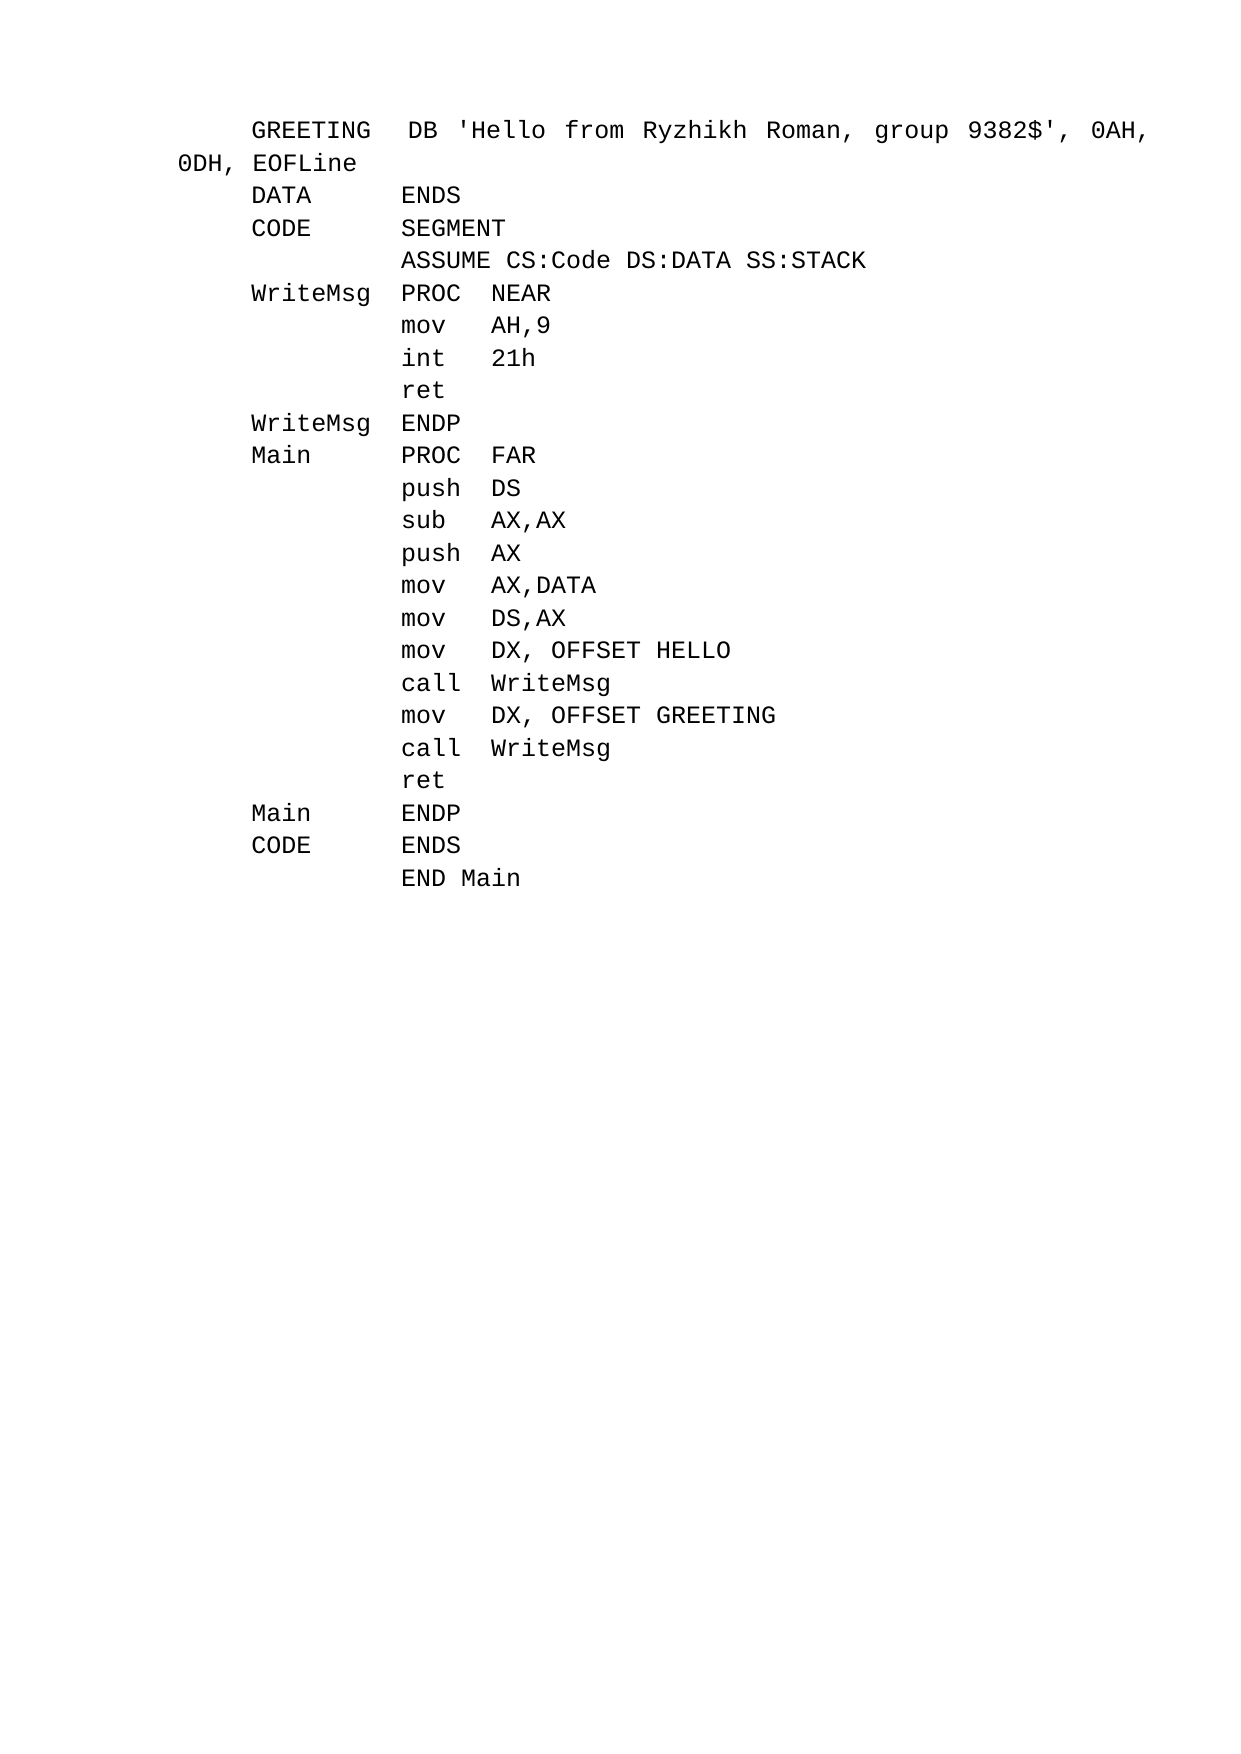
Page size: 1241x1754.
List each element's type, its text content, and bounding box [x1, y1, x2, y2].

text sub AX,AX [177, 508, 1152, 536]
text ret [177, 768, 1152, 796]
text mov DX, OFFSET HELLO [177, 638, 1152, 666]
text mov DS,AX [177, 606, 1152, 634]
text Main PROC FAR [177, 443, 1152, 471]
text CODE SEGMENT [177, 216, 1152, 244]
text push AX [177, 541, 1152, 569]
text mov AH,9 [177, 313, 1152, 341]
text CODE ENDS [177, 833, 1152, 861]
text DATA ENDS [177, 183, 1152, 211]
text mov AX,DATA [177, 573, 1152, 601]
text GREETING DB 'Hello from Ryzhikh Roman, group 9382$', 0AH, 0DH, EOFLine [177, 118, 1152, 179]
text ret [177, 378, 1152, 406]
text WriteMsg PROC NEAR [177, 281, 1152, 309]
text call WriteMsg [177, 736, 1152, 764]
text int 21h [177, 346, 1152, 374]
text ASSUME CS:Code DS:DATA SS:STACK [177, 248, 1152, 276]
text mov DX, OFFSET GREETING [177, 703, 1152, 731]
text push DS [177, 476, 1152, 504]
text Main ENDP [177, 801, 1152, 829]
text END Main [177, 866, 1152, 894]
text WriteMsg ENDP [177, 411, 1152, 439]
text call WriteMsg [177, 671, 1152, 699]
